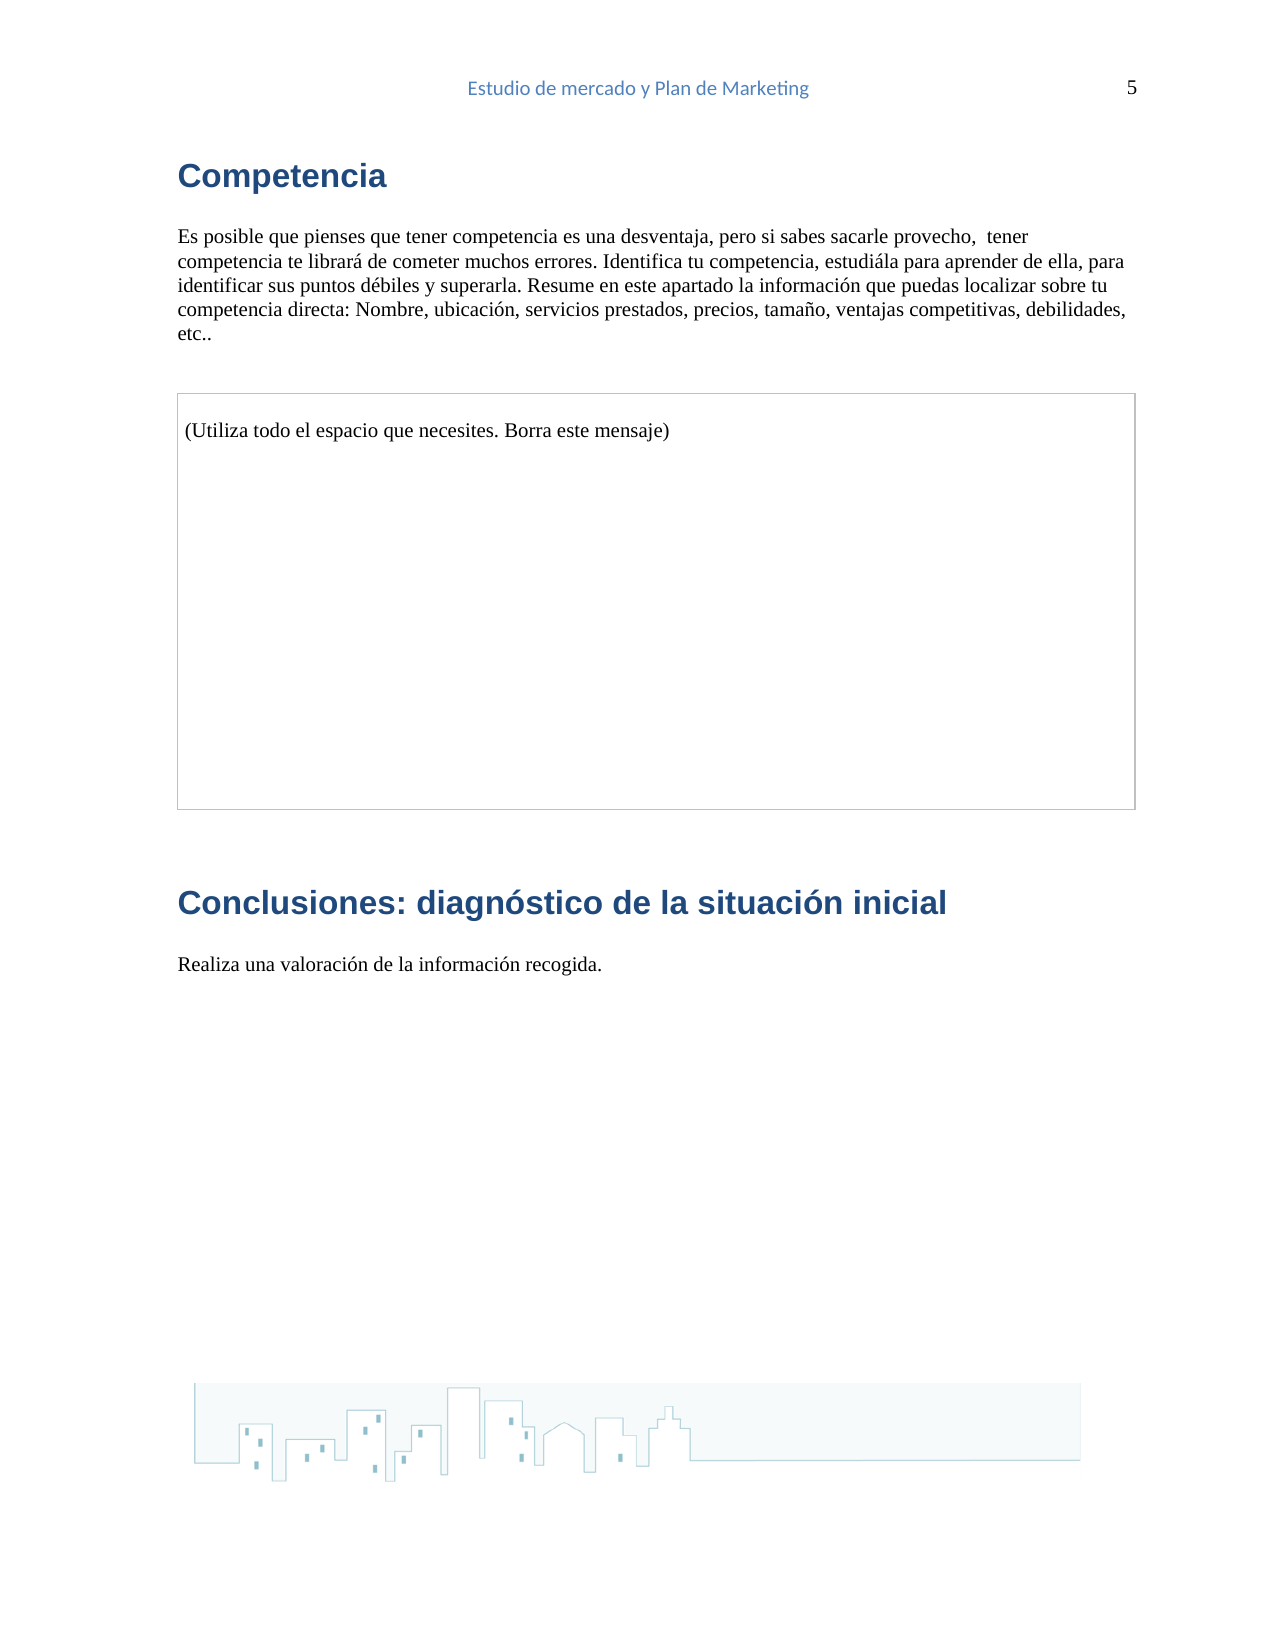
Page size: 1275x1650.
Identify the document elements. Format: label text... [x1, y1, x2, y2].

subtitle Competencia [177, 156, 1137, 194]
text Realiza una valoración de la información recogida. [177, 952, 1137, 976]
text Es posible que pienses que tener competencia es una desventaja, pero si sabes sacarle provecho, tener competencia te librará de cometer muchos errores. Identifica tu competencia, estudiála para aprender de ella, para identificar sus puntos débiles y superarla. Resume en este apartado la información que puedas localizar sobre tu competencia directa: Nombre, ubicación, servicios prestados, precios, tamaño, ventajas competitivas, debilidades, etc.. [177, 224, 1137, 345]
picture [193, 1383, 1081, 1482]
table_header (Utiliza todo el espacio que necesites. Borra este mensaje) [178, 394, 1134, 809]
subtitle Conclusiones: diagnóstico de la situación inicial [177, 883, 1137, 921]
